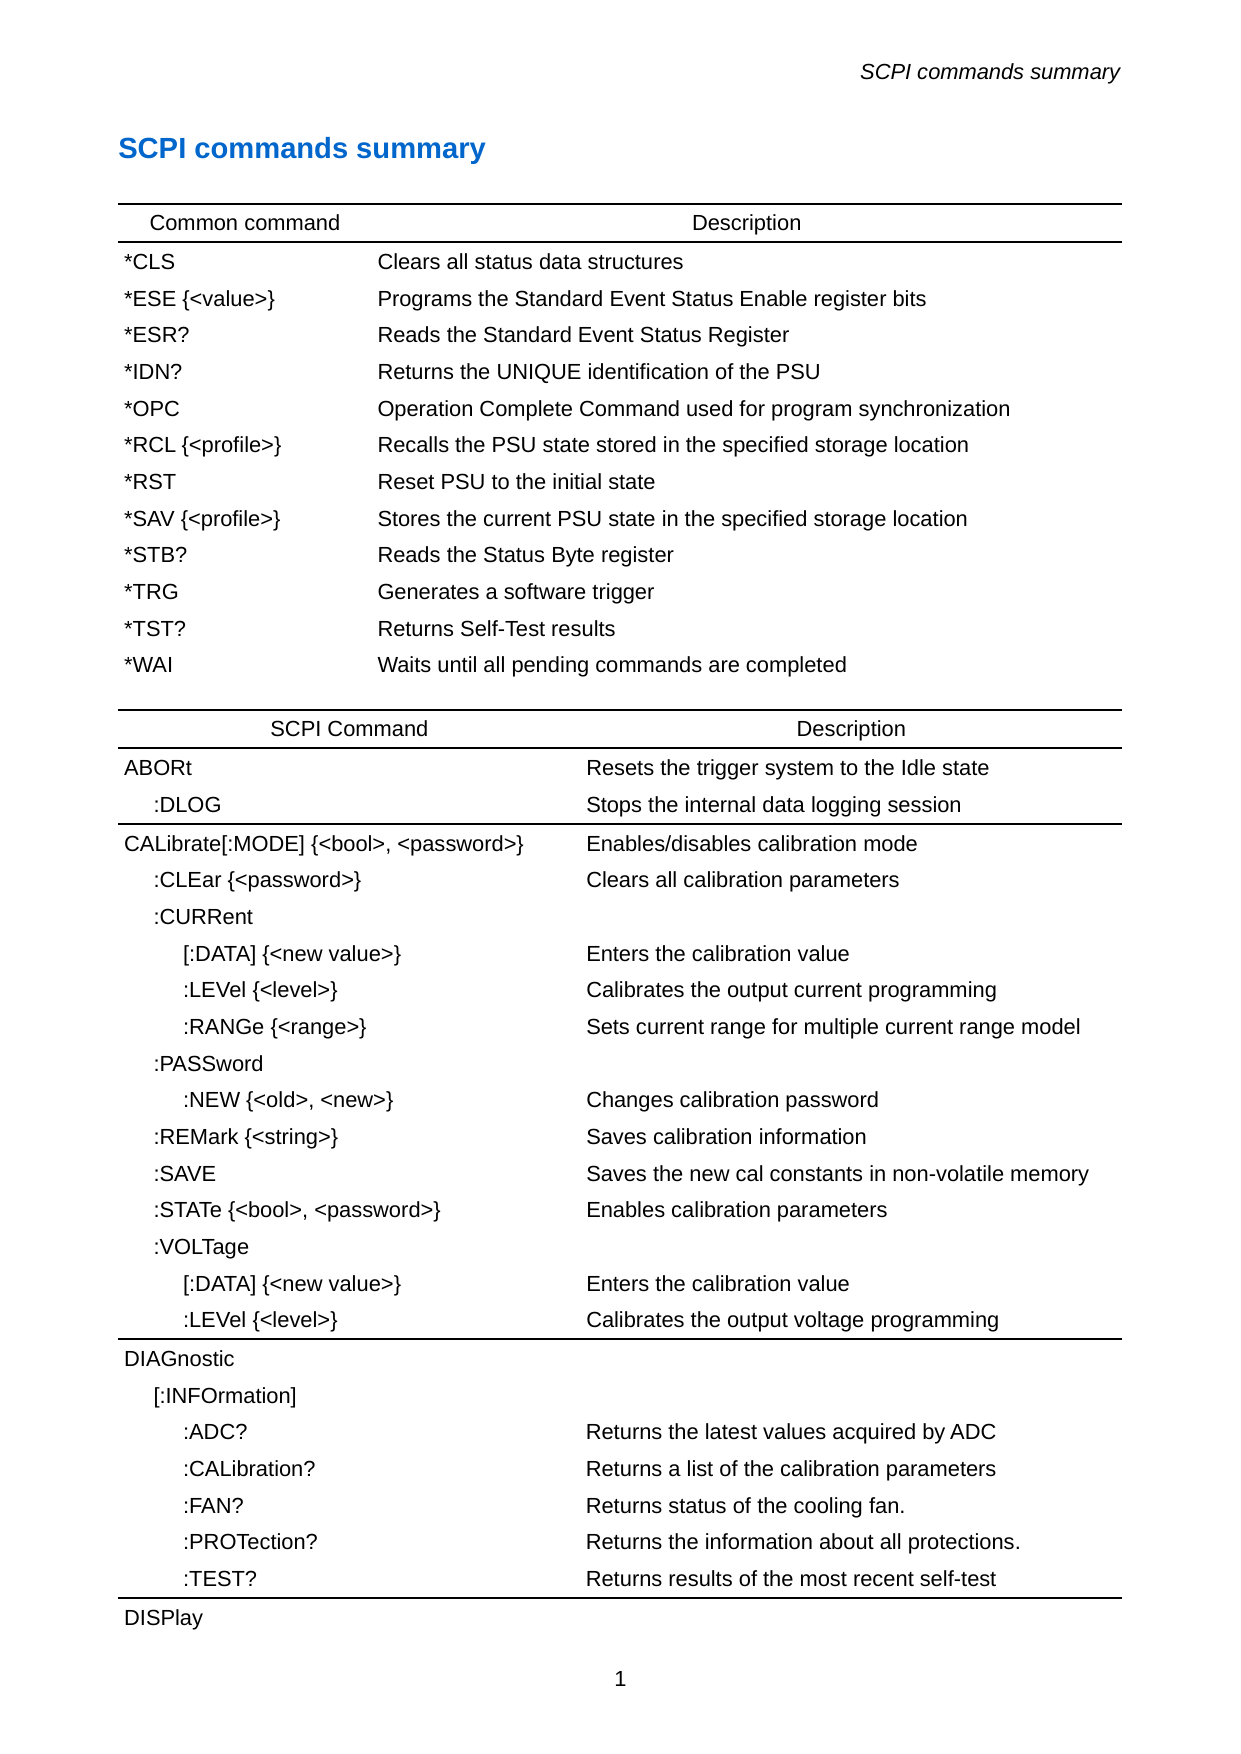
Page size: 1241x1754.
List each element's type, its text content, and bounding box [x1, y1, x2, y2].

table_cell *ESE {<value>} [118, 280, 371, 317]
table_cell Reset PSU to the initial state [371, 463, 1122, 500]
table_cell Generates a software trigger [371, 573, 1122, 610]
table_cell Sets current range for multiple current range model [580, 1008, 1122, 1045]
table_cell Waits until all pending commands are completed [371, 647, 1122, 683]
table_cell ABORt [118, 749, 580, 786]
table_cell Resets the trigger system to the Idle state [580, 749, 1122, 786]
table_cell Returns Self-Test results [371, 610, 1122, 647]
table_cell :ADC? [118, 1414, 580, 1450]
table_cell [580, 1045, 1122, 1081]
table_cell :STATe {<bool>, <password>} [118, 1191, 580, 1228]
table_cell :NEW {<old>, <new>} [118, 1081, 580, 1118]
table_cell Calibrates the output voltage programming [580, 1301, 1122, 1338]
table_cell Stores the current PSU state in the specified storage location [371, 500, 1122, 537]
table_cell Stops the internal data logging session [580, 786, 1122, 823]
table_cell Enables/disables calibration mode [580, 825, 1122, 861]
table_cell :LEVel {<level>} [118, 971, 580, 1008]
subtitle SCPI commands summary [118, 131, 1122, 165]
table_cell Returns status of the cooling fan. [580, 1487, 1122, 1523]
table_cell [580, 1377, 1122, 1413]
table_cell Enters the calibration value [580, 1265, 1122, 1301]
table_cell *OPC [118, 390, 371, 427]
table_cell :PROTection? [118, 1524, 580, 1560]
table_cell [580, 1599, 1122, 1636]
table_cell Saves calibration information [580, 1118, 1122, 1155]
table_cell :SAVE [118, 1155, 580, 1191]
table_header DIAGnostic [118, 1340, 580, 1377]
table_cell *IDN? [118, 353, 371, 390]
table_cell [:INFOrmation] [118, 1377, 580, 1413]
table_cell Returns the UNIQUE identification of the PSU [371, 353, 1122, 390]
table_header Common command [118, 205, 371, 241]
table_cell [580, 898, 1122, 935]
table_cell *STB? [118, 537, 371, 573]
table_cell Saves the new cal constants in non-volatile memory [580, 1155, 1122, 1191]
table_cell :VOLTage [118, 1228, 580, 1265]
table_cell :CLEar {<password>} [118, 861, 580, 898]
table_cell Returns results of the most recent self-test [580, 1560, 1122, 1597]
table_cell *SAV {<profile>} [118, 500, 371, 537]
table_cell [580, 1228, 1122, 1265]
table_cell *TST? [118, 610, 371, 647]
table_cell :CALibration? [118, 1450, 580, 1487]
table_cell *CLS [118, 243, 371, 280]
table_cell *RST [118, 463, 371, 500]
table_cell Returns a list of the calibration parameters [580, 1450, 1122, 1487]
table_cell :RANGe {<range>} [118, 1008, 580, 1045]
table_cell CALibrate[:MODE] {<bool>, <password>} [118, 825, 580, 861]
table_cell Enters the calibration value [580, 935, 1122, 971]
table_cell Programs the Standard Event Status Enable register bits [371, 280, 1122, 317]
table_cell :TEST? [118, 1560, 580, 1597]
table_cell *WAI [118, 647, 371, 683]
table_cell Clears all calibration parameters [580, 861, 1122, 898]
table_cell :LEVel {<level>} [118, 1301, 580, 1338]
table_cell DISPlay [118, 1599, 580, 1636]
table_header Description [371, 205, 1122, 241]
table_cell Returns the information about all protections. [580, 1524, 1122, 1560]
table_cell *TRG [118, 573, 371, 610]
table_header Description [580, 711, 1122, 747]
table_header [580, 1340, 1122, 1377]
table_cell Reads the Status Byte register [371, 537, 1122, 573]
table_cell :CURRent [118, 898, 580, 935]
table_cell Clears all status data structures [371, 243, 1122, 280]
table_cell Operation Complete Command used for program synchronization [371, 390, 1122, 427]
table_cell Returns the latest values acquired by ADC [580, 1414, 1122, 1450]
table_header SCPI Command [118, 711, 580, 747]
table_cell Changes calibration password [580, 1081, 1122, 1118]
table_cell Calibrates the output current programming [580, 971, 1122, 1008]
table_cell :DLOG [118, 786, 580, 823]
table_cell [:DATA] {<new value>} [118, 935, 580, 971]
table_cell :REMark {<string>} [118, 1118, 580, 1155]
table_cell Recalls the PSU state stored in the specified storage location [371, 427, 1122, 463]
table_cell [:DATA] {<new value>} [118, 1265, 580, 1301]
table_cell *RCL {<profile>} [118, 427, 371, 463]
table_cell Reads the Standard Event Status Register [371, 317, 1122, 353]
table_cell :FAN? [118, 1487, 580, 1523]
table_cell *ESR? [118, 317, 371, 353]
table_cell Enables calibration parameters [580, 1191, 1122, 1228]
table_cell :PASSword [118, 1045, 580, 1081]
